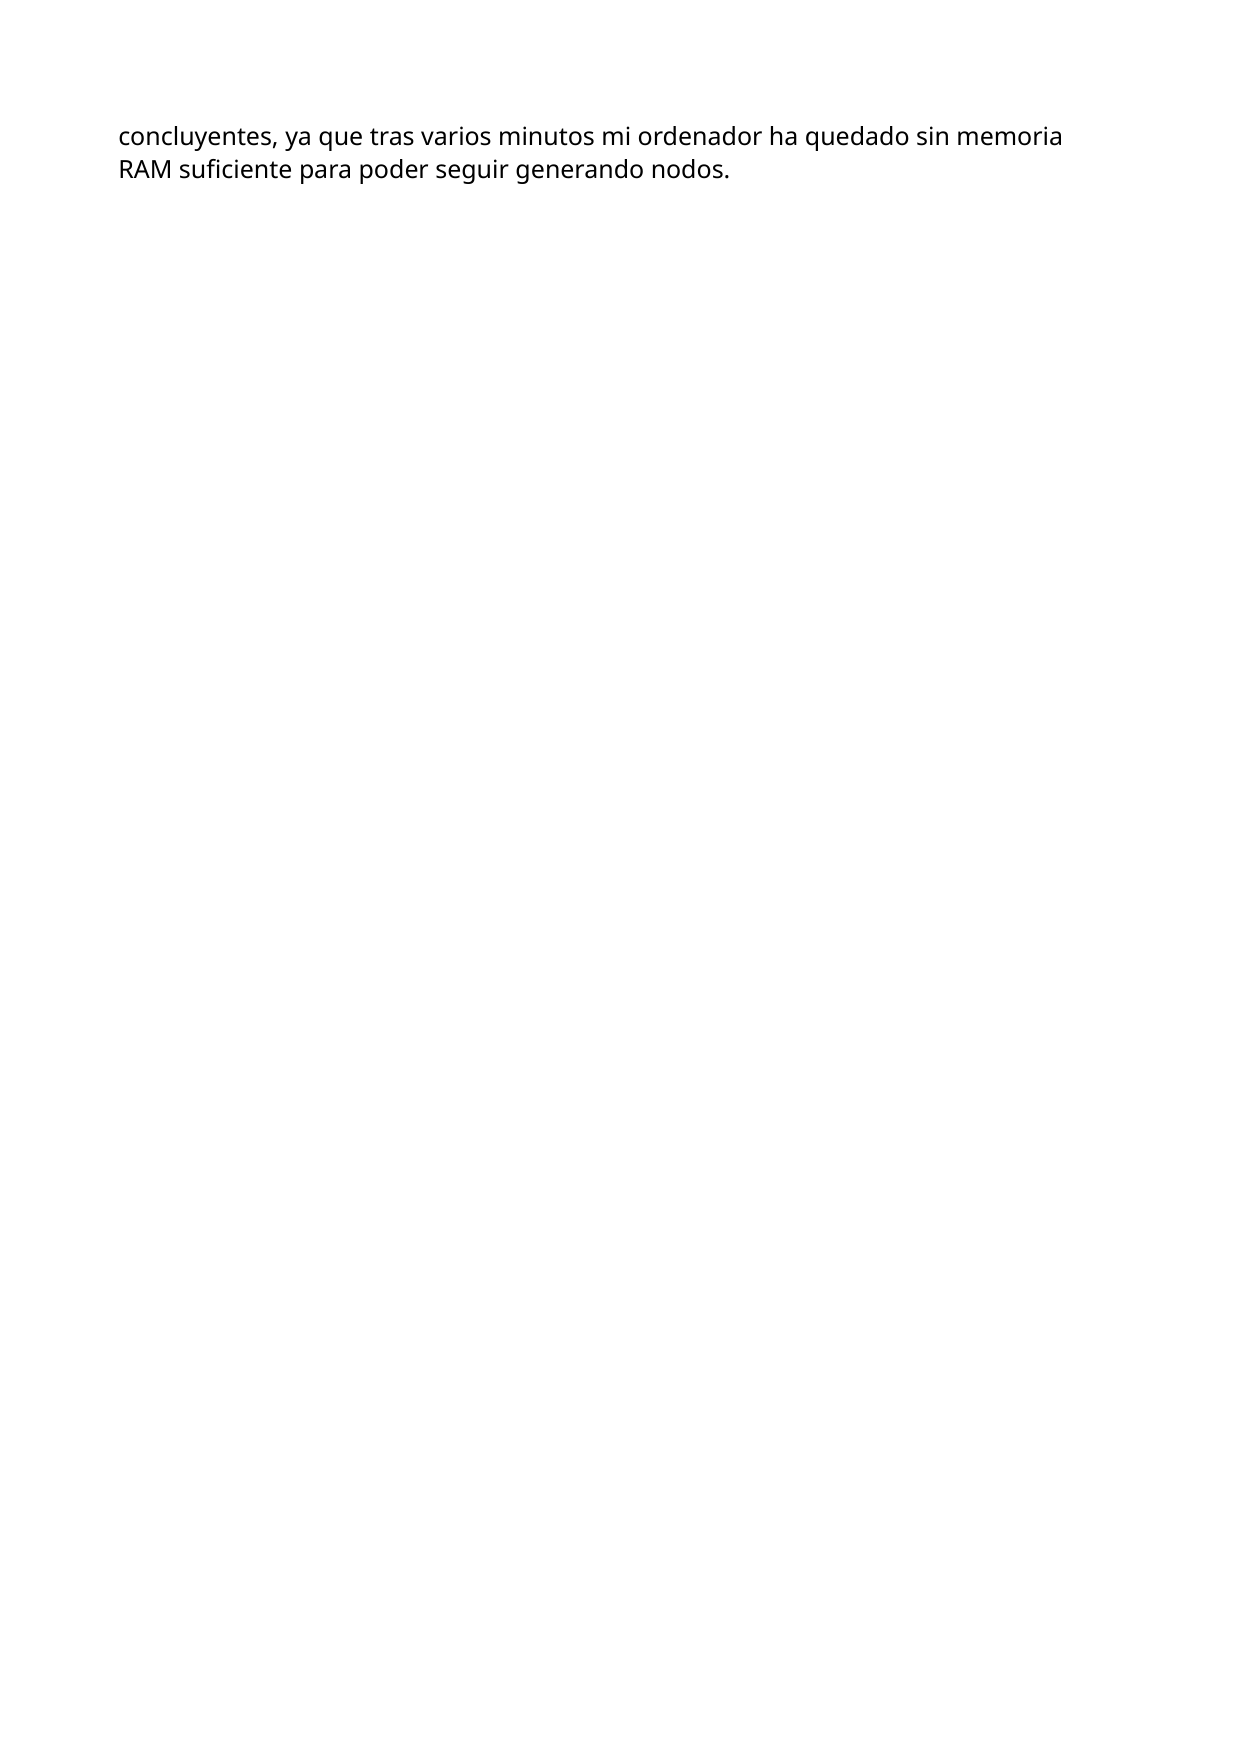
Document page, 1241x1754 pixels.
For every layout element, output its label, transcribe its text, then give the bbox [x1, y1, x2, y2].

text concluyentes, ya que tras varios minutos mi ordenador ha quedado sin memoria RAM suficiente para poder seguir generando nodos. [118, 118, 1122, 186]
